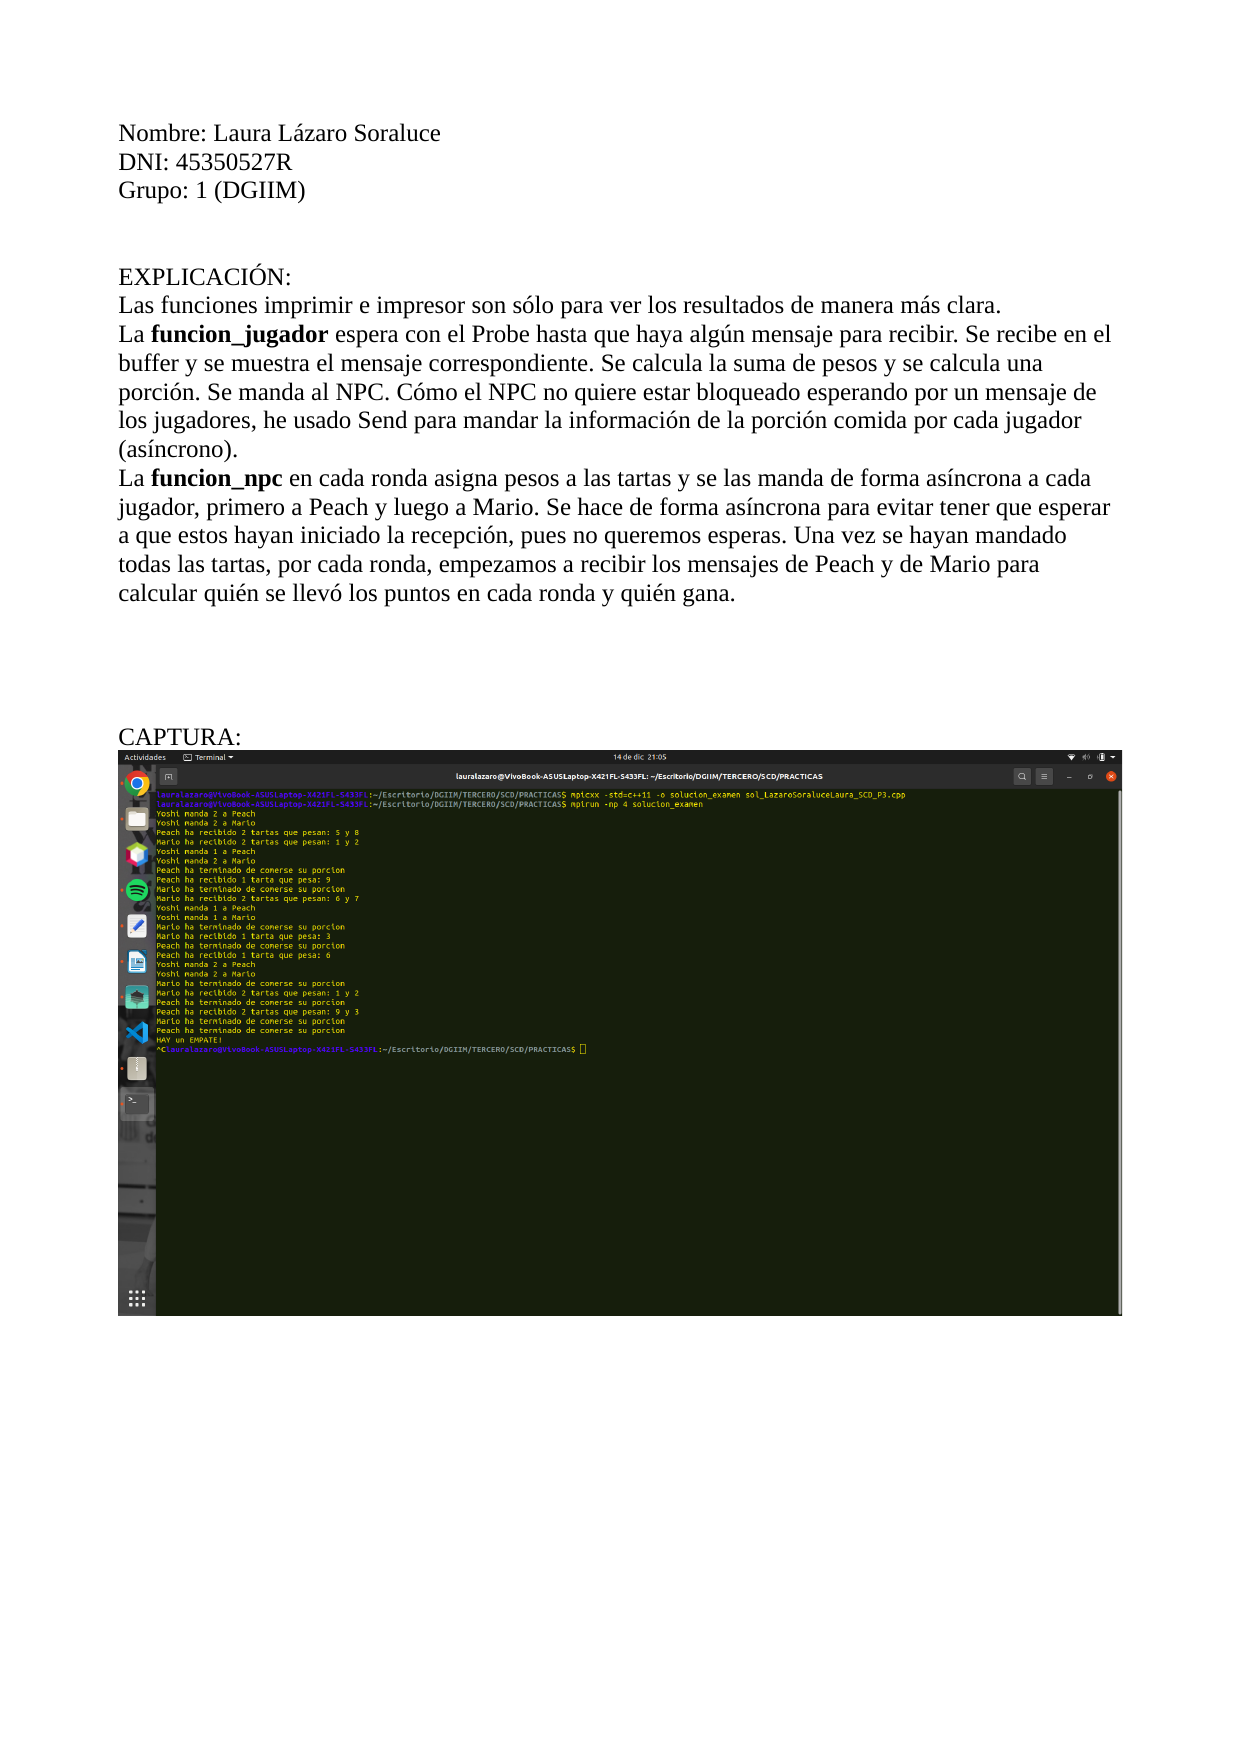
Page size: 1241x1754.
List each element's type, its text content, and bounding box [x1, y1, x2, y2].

text CAPTURA: [118, 722, 1122, 750]
text La funcion_npc en cada ronda asigna pesos a las tartas y se las manda de forma asíncrona a cada jugador, primero a Peach y luego a Mario. Se hace de forma asíncrona para evitar tener que esperar a que estos hayan iniciado la recepción, pues no queremos esperas. Una vez se hayan mandado todas las tartas, por cada ronda, empezamos a recibir los mensajes de Peach y de Mario para calcular quién se llevó los puntos en cada ronda y quién gana. [118, 463, 1122, 607]
text La funcion_jugador espera con el Probe hasta que haya algún mensaje para recibir. Se recibe en el buffer y se muestra el mensaje correspondiente. Se calcula la suma de pesos y se calcula una porción. Se manda al NPC. Cómo el NPC no quiere estar bloqueado esperando por un mensaje de los jugadores, he usado Send para mandar la información de la porción comida por cada jugador (asíncrono). [118, 319, 1122, 463]
text Nombre: Laura Lázaro Soraluce [118, 118, 1122, 147]
text Grupo: 1 (DGIIM) [118, 176, 1122, 204]
text Las funciones imprimir e impresor son sólo para ver los resultados de manera más clara. [118, 291, 1122, 319]
picture [118, 750, 1123, 1316]
text DNI: 45350527R [118, 147, 1122, 176]
text EXPLICACIÓN: [118, 262, 1122, 291]
